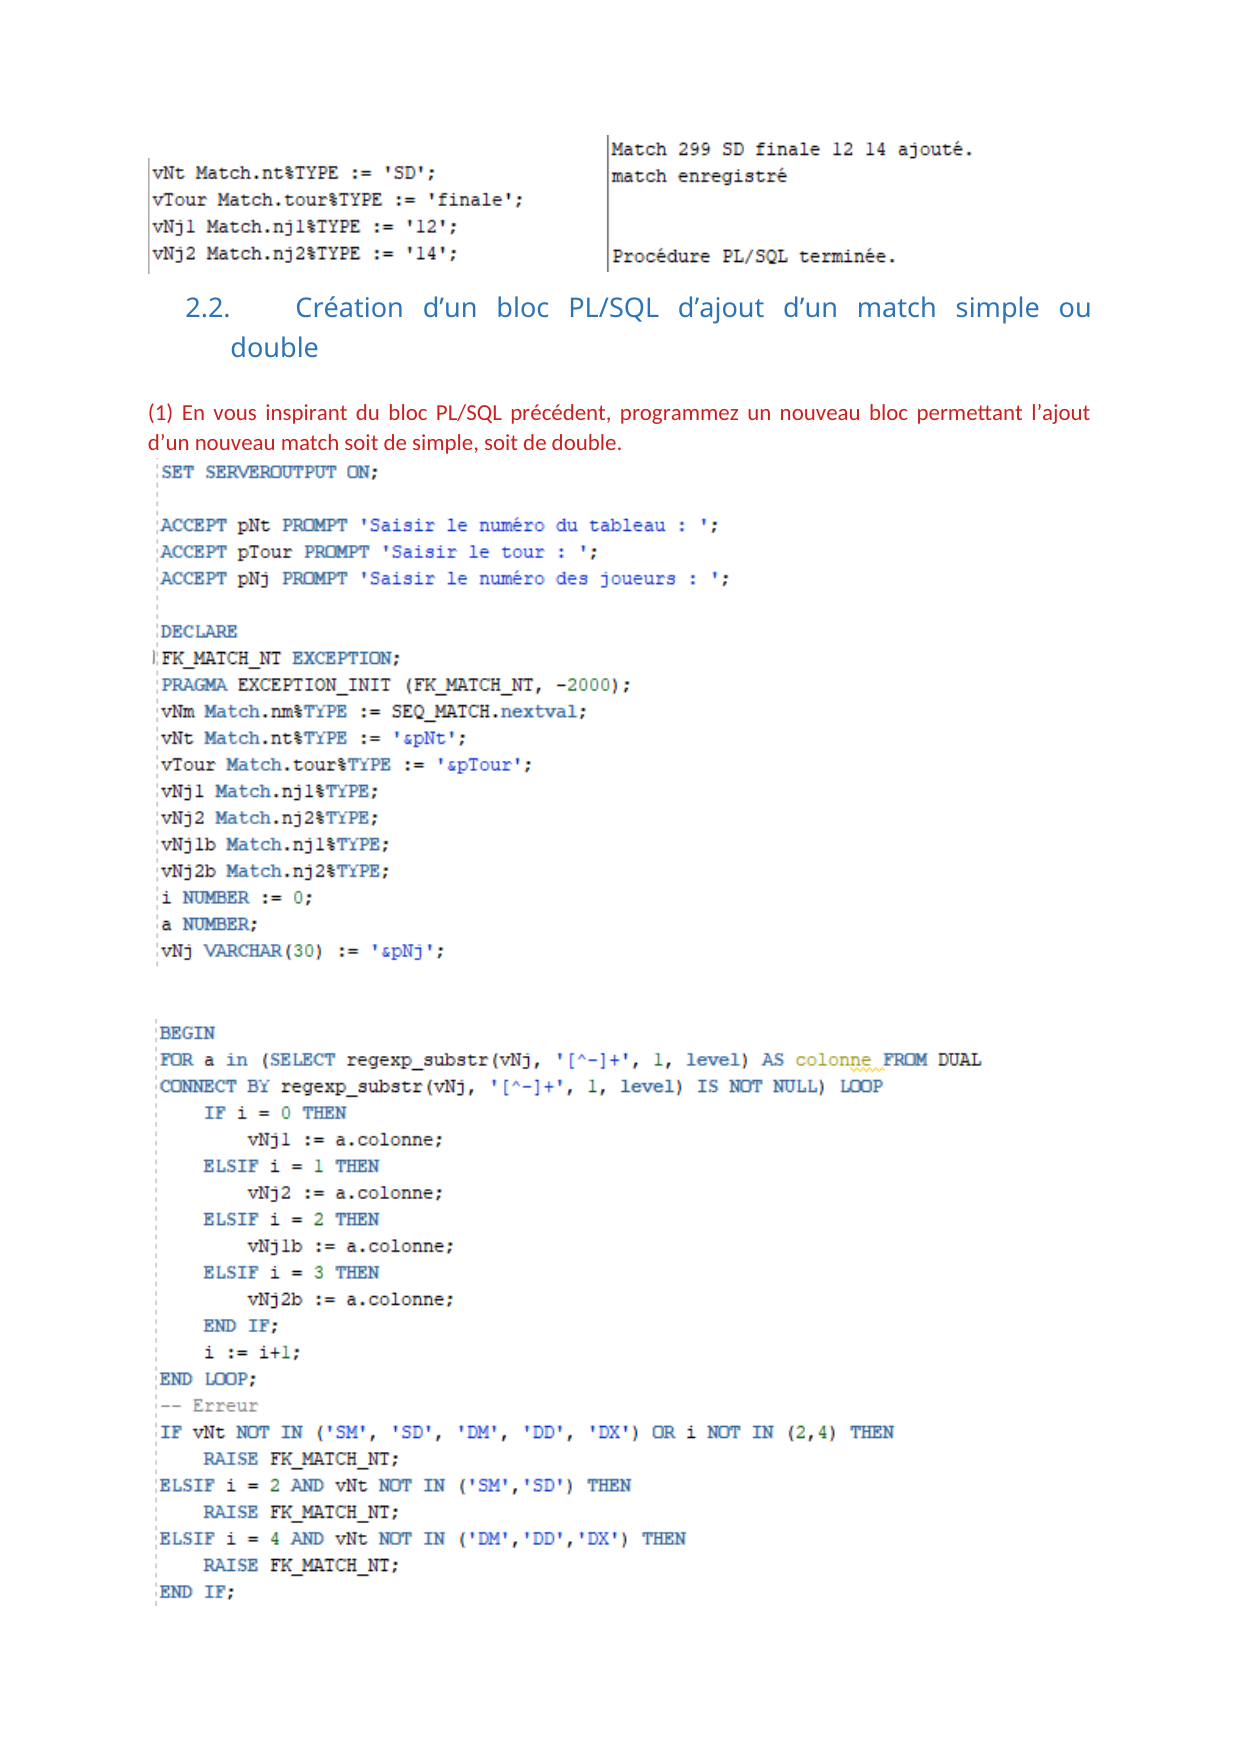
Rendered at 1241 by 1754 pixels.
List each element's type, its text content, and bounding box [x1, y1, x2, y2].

picture [154, 1019, 999, 1606]
subtitle Création d’un bloc PL/SQL d’ajout d’un match simple ou double [185, 288, 1093, 365]
picture [152, 458, 755, 968]
text (1) En vous inspirant du bloc PL/SQL précédent, programmez un nouveau bloc permettant l’ajout d’un nouveau match soit de simple, soit de double. [148, 398, 1093, 456]
picture [148, 158, 533, 274]
picture [606, 135, 978, 272]
